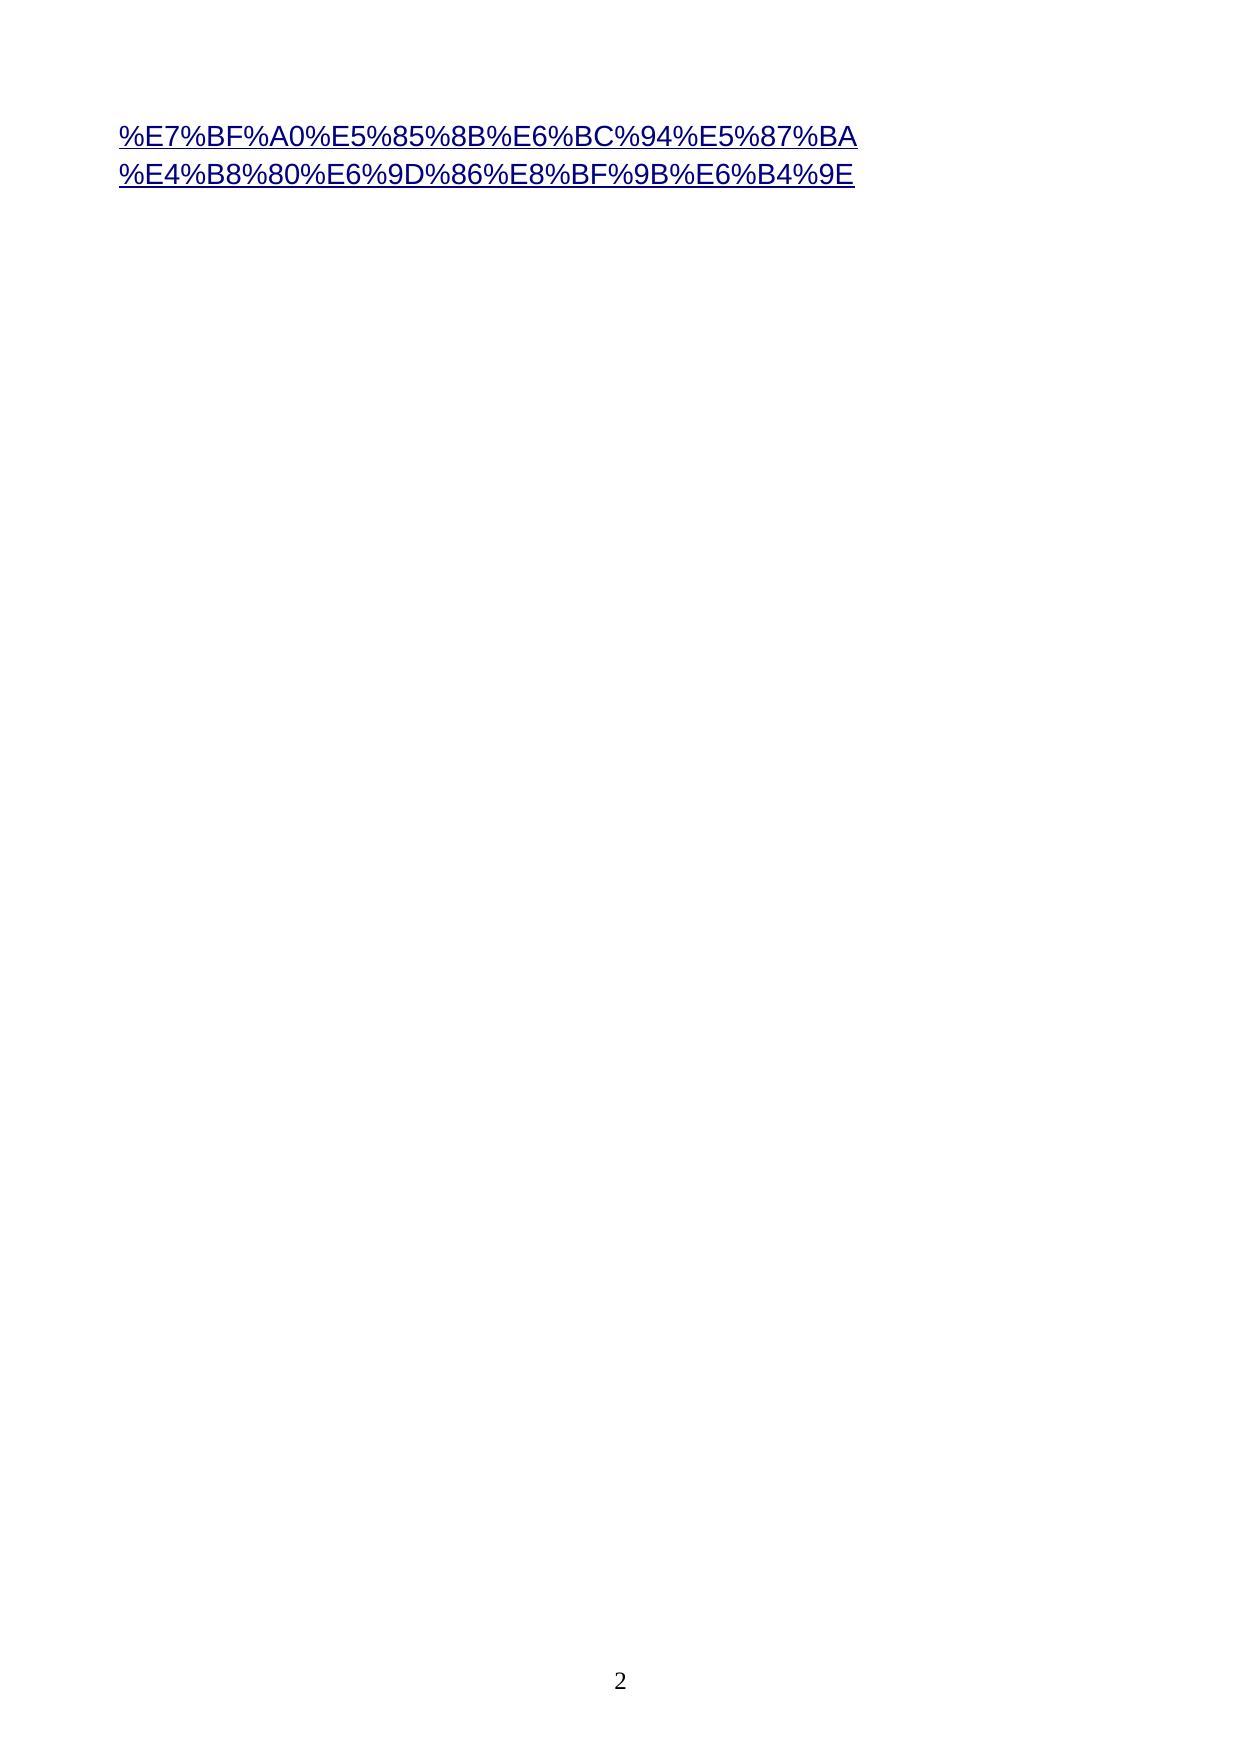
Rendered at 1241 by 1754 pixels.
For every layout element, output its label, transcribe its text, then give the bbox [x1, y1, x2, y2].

text %E7%BF%A0%E5%85%8B%E6%BC%94%E5%87%BA%E4%B8%80%E6%9D%86%E8%BF%9B%E6%B4%9E [118, 118, 1122, 191]
